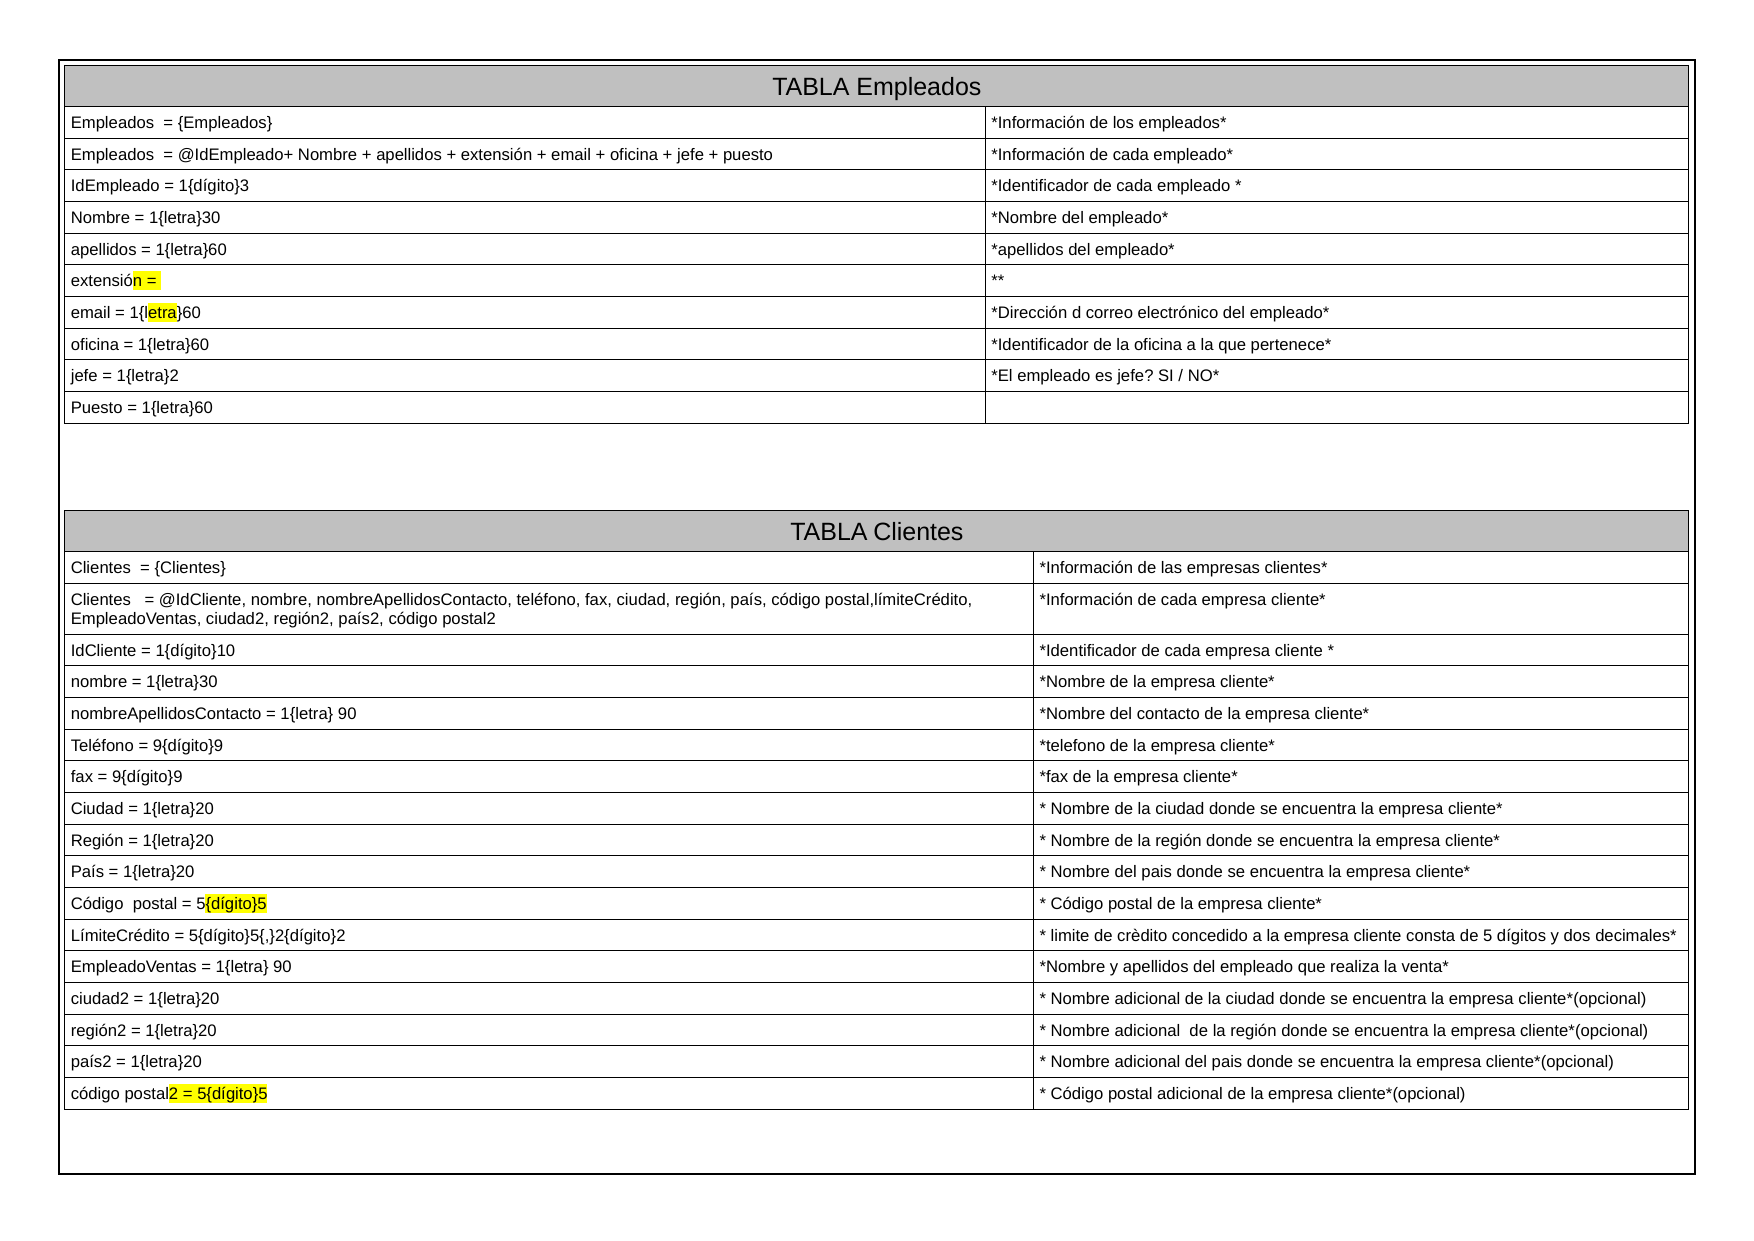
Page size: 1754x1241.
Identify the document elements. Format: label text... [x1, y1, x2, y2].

table_cell Clientes = {Clientes} [65, 552, 1033, 583]
table_cell País = 1{letra}20 [65, 856, 1033, 887]
table_cell *apellidos del empleado* [986, 234, 1688, 264]
table_cell Clientes = @IdCliente, nombre, nombreApellidosContacto, teléfono, fax, ciudad, región, país, código postal,límiteCrédito, EmpleadoVentas, ciudad2, región2, país2, código postal2 [65, 584, 1033, 634]
table_cell LímiteCrédito = 5{dígito}5{,}2{dígito}2 [65, 920, 1033, 950]
table_cell *Nombre del contacto de la empresa cliente* [1034, 698, 1688, 729]
table_cell IdEmpleado = 1{dígito}3 [65, 170, 985, 201]
table_cell ** [986, 265, 1688, 296]
table_cell [986, 392, 1688, 423]
table_cell Empleados = {Empleados} [65, 107, 985, 138]
table_header TABLA Empleados [65, 66, 1688, 106]
table_cell Empleados = @IdEmpleado+ Nombre + apellidos + extensión + email + oficina + jefe + puesto [65, 139, 985, 169]
table_cell extensión = [65, 265, 985, 296]
table_cell *Nombre y apellidos del empleado que realiza la venta* [1034, 951, 1688, 982]
table_cell *Identificador de cada empleado * [986, 170, 1688, 201]
table_cell región2 = 1{letra}20 [65, 1015, 1033, 1045]
table_cell Ciudad = 1{letra}20 [65, 793, 1033, 824]
table_cell Región = 1{letra}20 [65, 825, 1033, 855]
table_cell * Nombre de la ciudad donde se encuentra la empresa cliente* [1034, 793, 1688, 824]
table_cell fax = 9{dígito}9 [65, 761, 1033, 792]
table_cell Código postal = 5{dígito}5 [65, 888, 1033, 919]
table_cell *Información de cada empresa cliente* [1034, 584, 1688, 634]
table_cell *Información de cada empleado* [986, 139, 1688, 169]
table_cell EmpleadoVentas = 1{letra} 90 [65, 951, 1033, 982]
table_cell oficina = 1{letra}60 [65, 329, 985, 359]
table_cell [60, 61, 1694, 1173]
table_cell *Información de los empleados* [986, 107, 1688, 138]
table_cell Teléfono = 9{dígito}9 [65, 730, 1033, 760]
table_cell código postal2 = 5{dígito}5 [65, 1078, 1033, 1109]
table_cell apellidos = 1{letra}60 [65, 234, 985, 264]
table_cell *Nombre del empleado* [986, 202, 1688, 233]
table_cell nombre = 1{letra}30 [65, 666, 1033, 697]
table_cell * Código postal adicional de la empresa cliente*(opcional) [1034, 1078, 1688, 1109]
table_cell IdCliente = 1{dígito}10 [65, 635, 1033, 665]
table_cell * Nombre del pais donde se encuentra la empresa cliente* [1034, 856, 1688, 887]
table_cell *Identificador de cada empresa cliente * [1034, 635, 1688, 665]
table_cell nombreApellidosContacto = 1{letra} 90 [65, 698, 1033, 729]
table_cell *Identificador de la oficina a la que pertenece* [986, 329, 1688, 359]
table_cell Nombre = 1{letra}30 [65, 202, 985, 233]
table_cell * limite de crèdito concedido a la empresa cliente consta de 5 dígitos y dos decimales* [1034, 920, 1688, 950]
table_cell * Nombre adicional de la región donde se encuentra la empresa cliente*(opcional) [1034, 1015, 1688, 1045]
table_cell * Código postal de la empresa cliente* [1034, 888, 1688, 919]
table_cell Puesto = 1{letra}60 [65, 392, 985, 423]
table_cell *Dirección d correo electrónico del empleado* [986, 297, 1688, 328]
table_cell * Nombre adicional de la ciudad donde se encuentra la empresa cliente*(opcional) [1034, 983, 1688, 1014]
table_cell *telefono de la empresa cliente* [1034, 730, 1688, 760]
table_cell *Información de las empresas clientes* [1034, 552, 1688, 583]
table_header TABLA Clientes [65, 511, 1688, 551]
table_cell * Nombre de la región donde se encuentra la empresa cliente* [1034, 825, 1688, 855]
table_cell país2 = 1{letra}20 [65, 1046, 1033, 1077]
table_cell jefe = 1{letra}2 [65, 360, 985, 391]
table_cell * Nombre adicional del pais donde se encuentra la empresa cliente*(opcional) [1034, 1046, 1688, 1077]
table_cell *fax de la empresa cliente* [1034, 761, 1688, 792]
table_cell *El empleado es jefe? SI / NO* [986, 360, 1688, 391]
table_cell ciudad2 = 1{letra}20 [65, 983, 1033, 1014]
table_cell email = 1{letra}60 [65, 297, 985, 328]
table_cell *Nombre de la empresa cliente* [1034, 666, 1688, 697]
